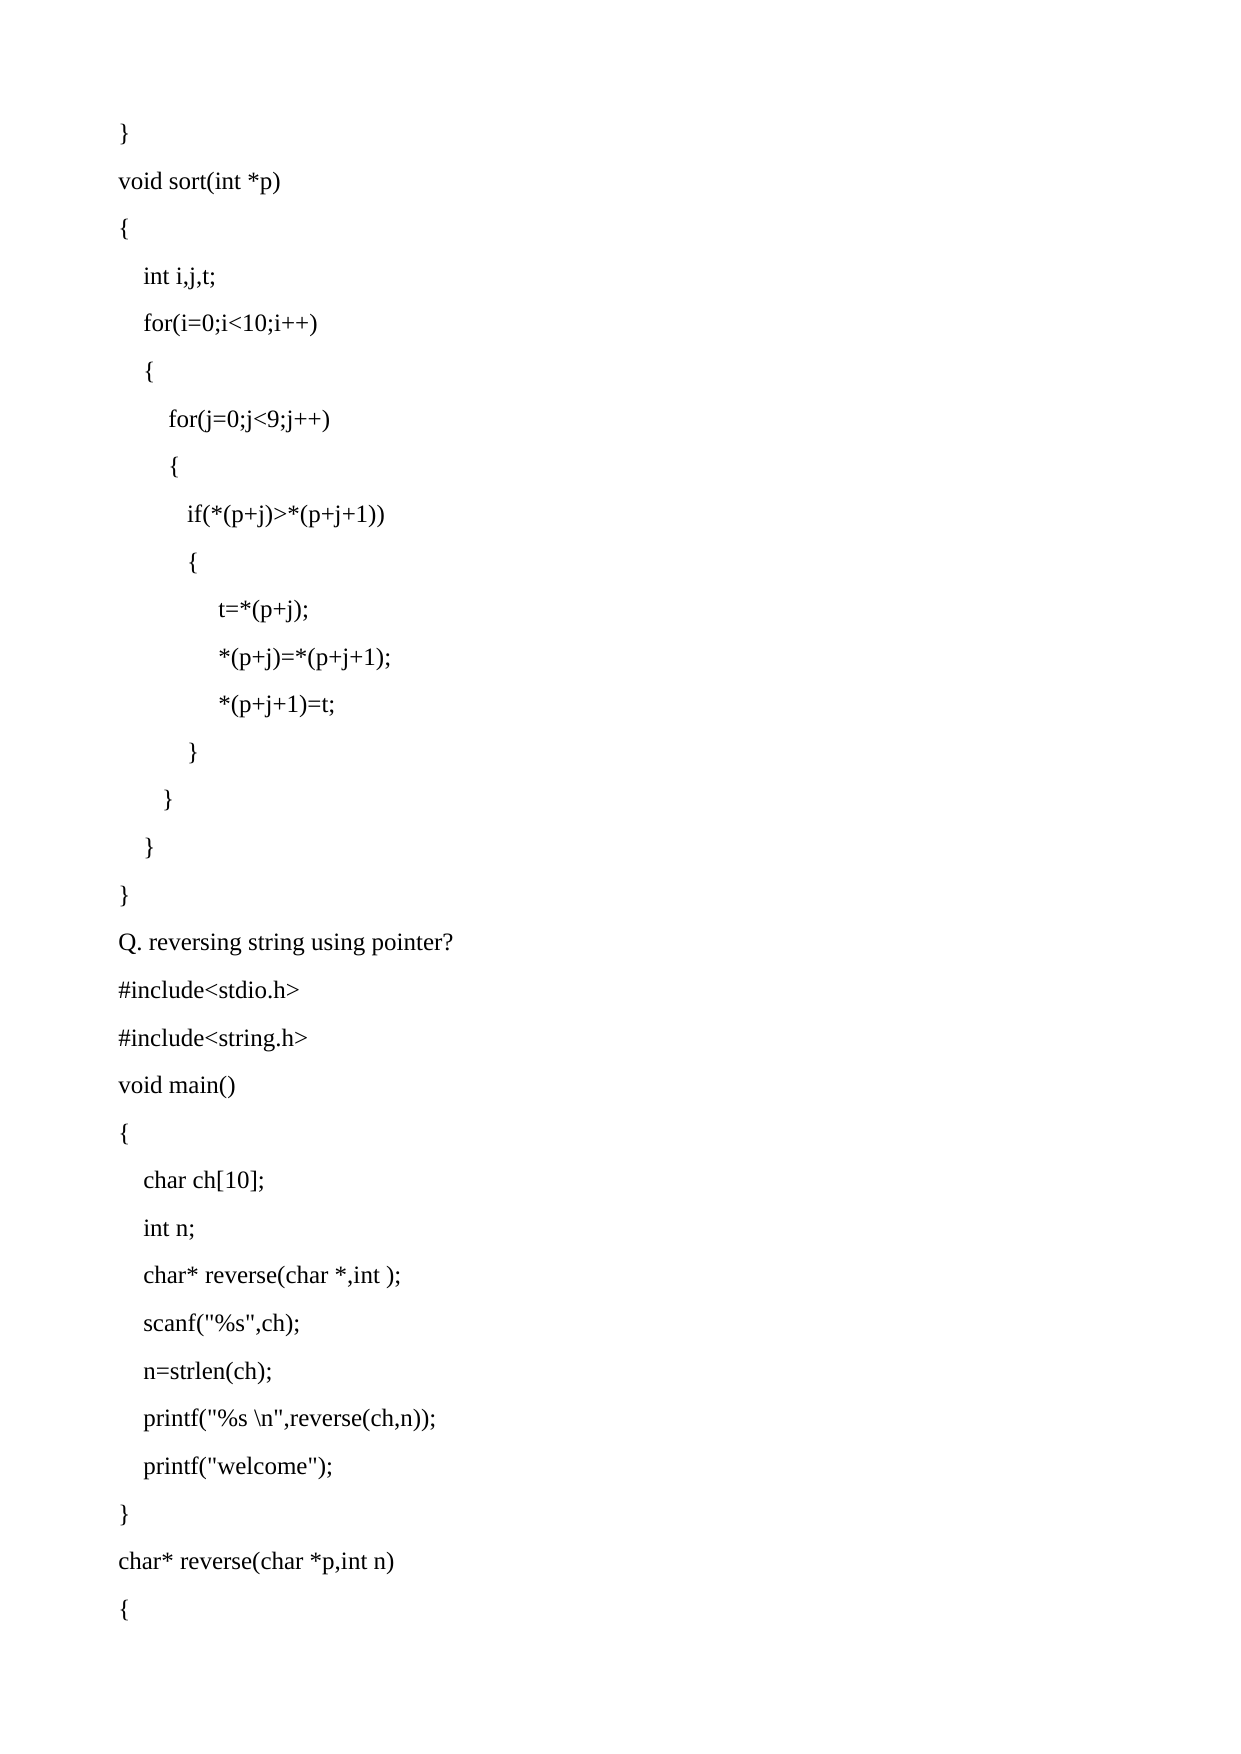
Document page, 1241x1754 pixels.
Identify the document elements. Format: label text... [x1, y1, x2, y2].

text { [118, 356, 1122, 385]
text char* reverse(char *p,int n) [118, 1546, 1122, 1575]
text char ch[10]; [118, 1165, 1122, 1194]
text for(i=0;i<10;i++) [118, 308, 1122, 337]
text void sort(int *p) [118, 166, 1122, 194]
text { [118, 451, 1122, 480]
text } [118, 784, 1122, 813]
text n=strlen(ch); [118, 1356, 1122, 1384]
text } [118, 118, 1122, 147]
text if(*(p+j)>*(p+j+1)) [118, 499, 1122, 528]
text printf("welcome"); [118, 1451, 1122, 1480]
text } [118, 737, 1122, 766]
text char* reverse(char *,int ); [118, 1261, 1122, 1289]
text { [118, 547, 1122, 575]
text { [118, 1594, 1122, 1623]
text Q. reversing string using pointer? [118, 927, 1122, 956]
text } [118, 880, 1122, 908]
text { [118, 1118, 1122, 1147]
text *(p+j+1)=t; [118, 689, 1122, 718]
text scanf("%s",ch); [118, 1308, 1122, 1337]
text int i,j,t; [118, 261, 1122, 290]
text for(j=0;j<9;j++) [118, 404, 1122, 432]
text } [118, 1499, 1122, 1527]
text printf("%s \n",reverse(ch,n)); [118, 1403, 1122, 1432]
text t=*(p+j); [118, 594, 1122, 623]
text #include<stdio.h> [118, 975, 1122, 1004]
text { [118, 213, 1122, 242]
text void main() [118, 1070, 1122, 1099]
text int n; [118, 1213, 1122, 1242]
text } [118, 832, 1122, 861]
text #include<string.h> [118, 1023, 1122, 1051]
text *(p+j)=*(p+j+1); [118, 642, 1122, 671]
